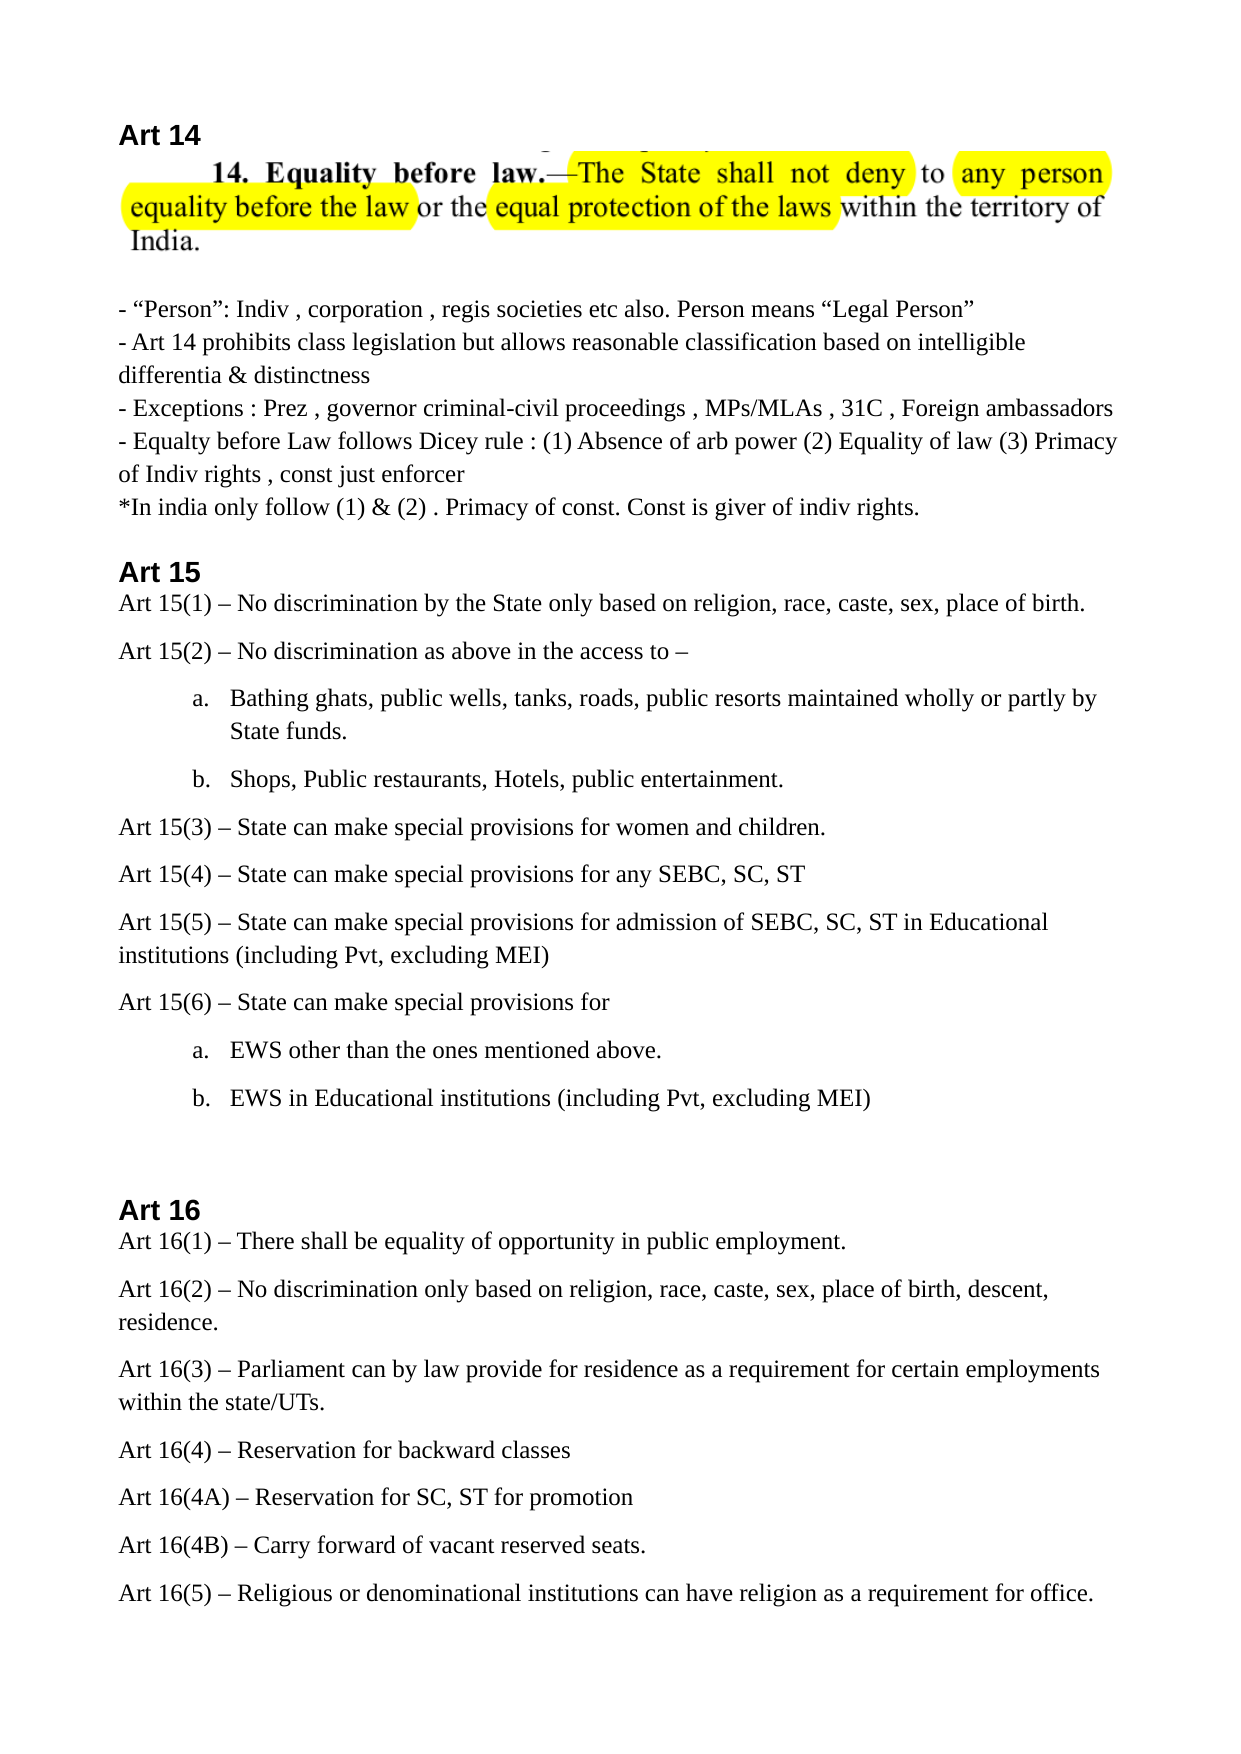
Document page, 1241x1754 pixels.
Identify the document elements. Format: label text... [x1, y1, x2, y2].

text Art 15(5) – State can make special provisions for admission of SEBC, SC, ST in Educational institutions (including Pvt, excluding MEI) [118, 907, 1122, 969]
text Art 15(1) – No discrimination by the State only based on religion, race, caste, sex, place of birth. [118, 588, 1122, 617]
text Art 16(4A) – Reservation for SC, ST for promotion [118, 1482, 1122, 1511]
text Art 16(5) – Religious or denominational institutions can have religion as a requirement for office. [118, 1578, 1122, 1606]
text Art 15(2) – No discrimination as above in the access to – [118, 636, 1122, 664]
subtitle Art 14 [118, 118, 1122, 151]
list EWS other than the ones mentioned above. [192, 1035, 1122, 1064]
text Art 15(3) – State can make special provisions for women and children. [118, 812, 1122, 840]
list EWS in Educational institutions (including Pvt, excluding MEI) [192, 1083, 1122, 1111]
text Art 15(6) – State can make special provisions for [118, 987, 1122, 1016]
text Art 16(2) – No discrimination only based on religion, race, caste, sex, place of birth, descent, residence. [118, 1274, 1122, 1335]
subtitle Art 15 [118, 555, 1122, 588]
text Art 16(3) – Parliament can by law provide for residence as a requirement for certain employments within the state/UTs. [118, 1354, 1122, 1416]
list Shops, Public restaurants, Hotels, public entertainment. [192, 764, 1122, 793]
text - “Person”: Indiv , corporation , regis societies etc also. Person means “Legal Person” - Art 14 prohibits class legislation but allows reasonable classification based on intelligible differentia & distinctness - Exceptions : Prez , governor criminal-civil proceedings , MPs/MLAs , 31C , Foreign ambassadors - Equalty before Law follows Dicey rule : (1) Absence of arb power (2) Equality of law (3) Primacy of Indiv rights , const just enforcer *In india only follow (1) & (2) . Primacy of const. Const is giver of indiv rights. [118, 257, 1122, 521]
list Bathing ghats, public wells, tanks, roads, public resorts maintained wholly or partly by State funds. [192, 683, 1122, 745]
text Art 16(4B) – Carry forward of vacant reserved seats. [118, 1530, 1122, 1559]
text Art 16(1) – There shall be equality of opportunity in public employment. [118, 1226, 1122, 1255]
text Art 15(4) – State can make special provisions for any SEBC, SC, ST [118, 859, 1122, 888]
text Art 16(4) – Reservation for backward classes [118, 1435, 1122, 1464]
subtitle Art 16 [118, 1192, 1122, 1226]
